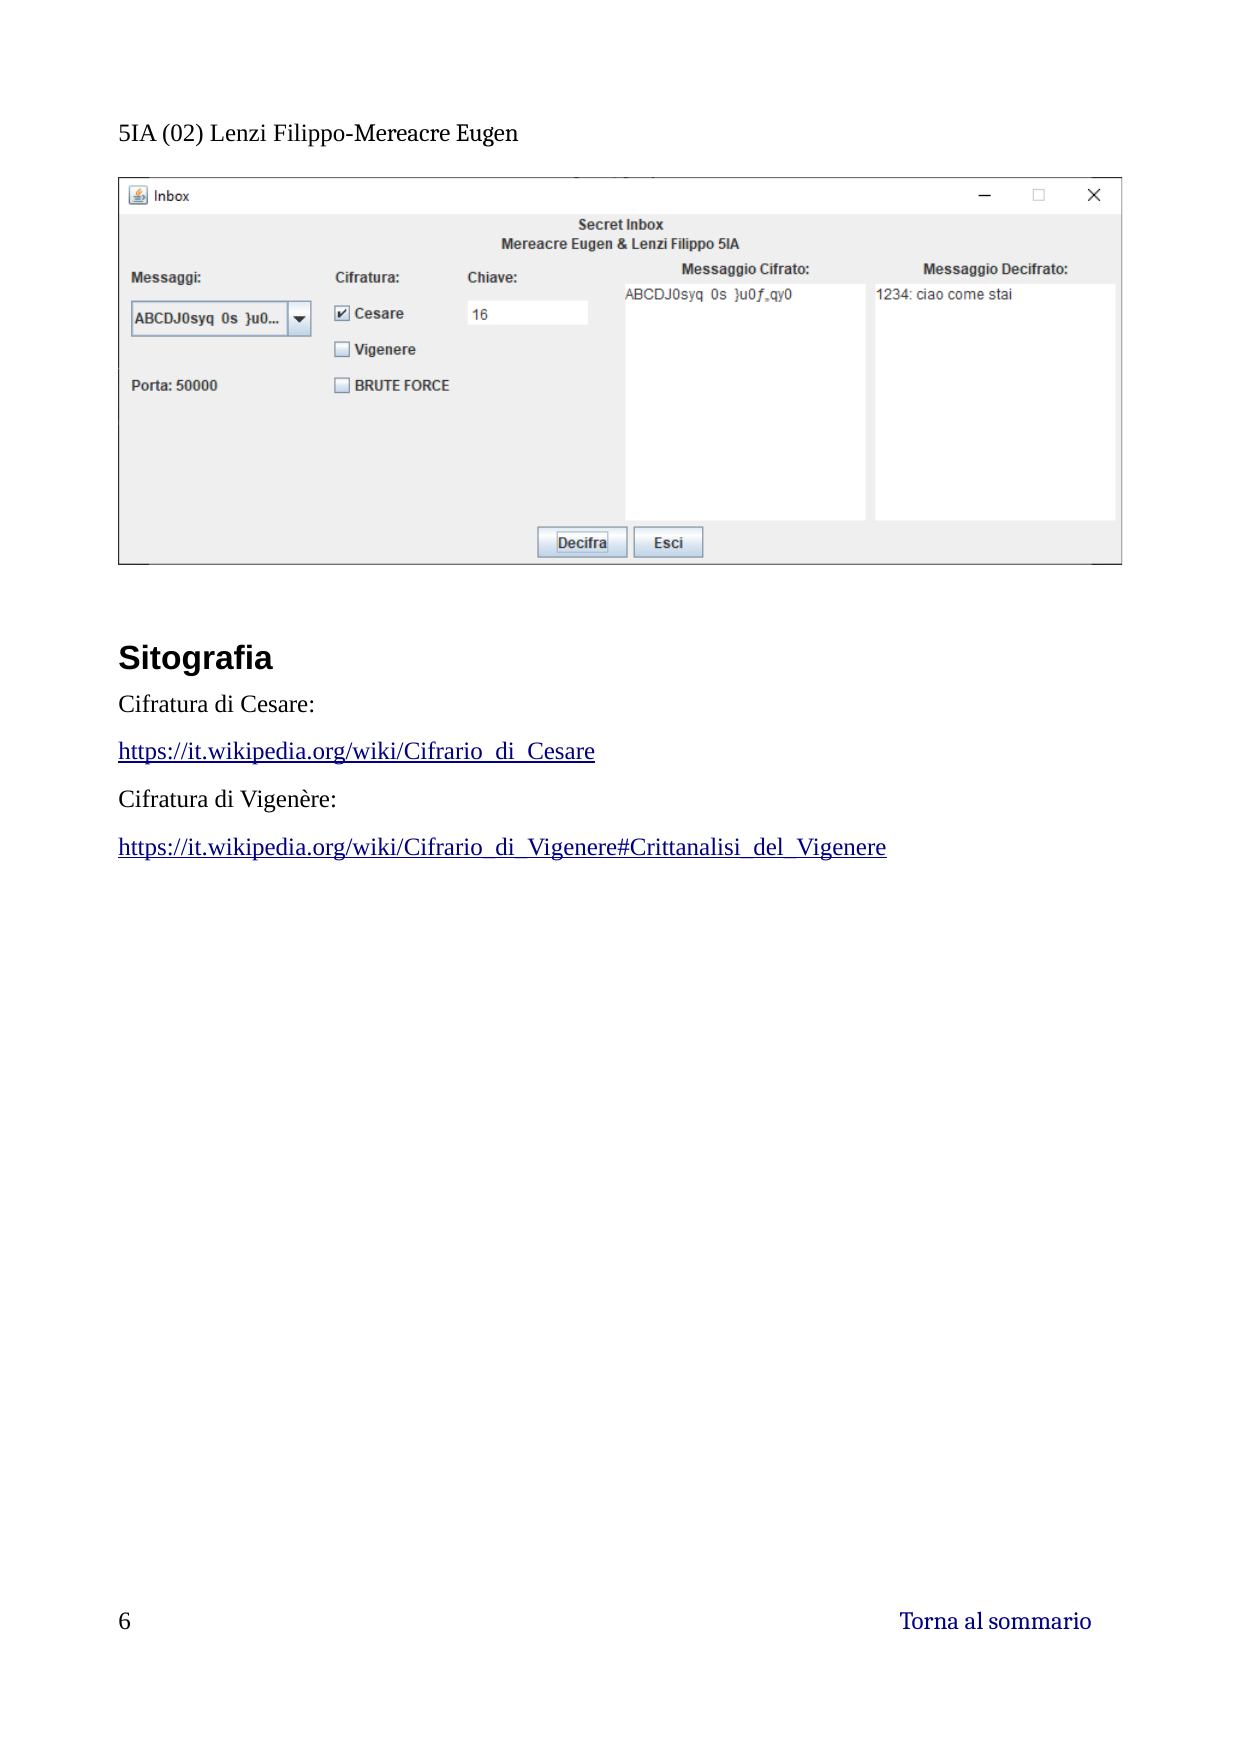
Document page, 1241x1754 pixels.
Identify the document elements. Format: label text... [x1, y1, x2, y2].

text https://it.wikipedia.org/wiki/Cifrario_di_Vigenere#Crittanalisi_del_Vigenere [118, 832, 1122, 860]
text Cifratura di Cesare: [118, 689, 1122, 718]
text Cifratura di Vigenère: [118, 784, 1122, 813]
subtitle Sitografia [118, 638, 1122, 676]
text https://it.wikipedia.org/wiki/Cifrario_di_Cesare [118, 736, 1122, 765]
picture [118, 177, 1123, 565]
